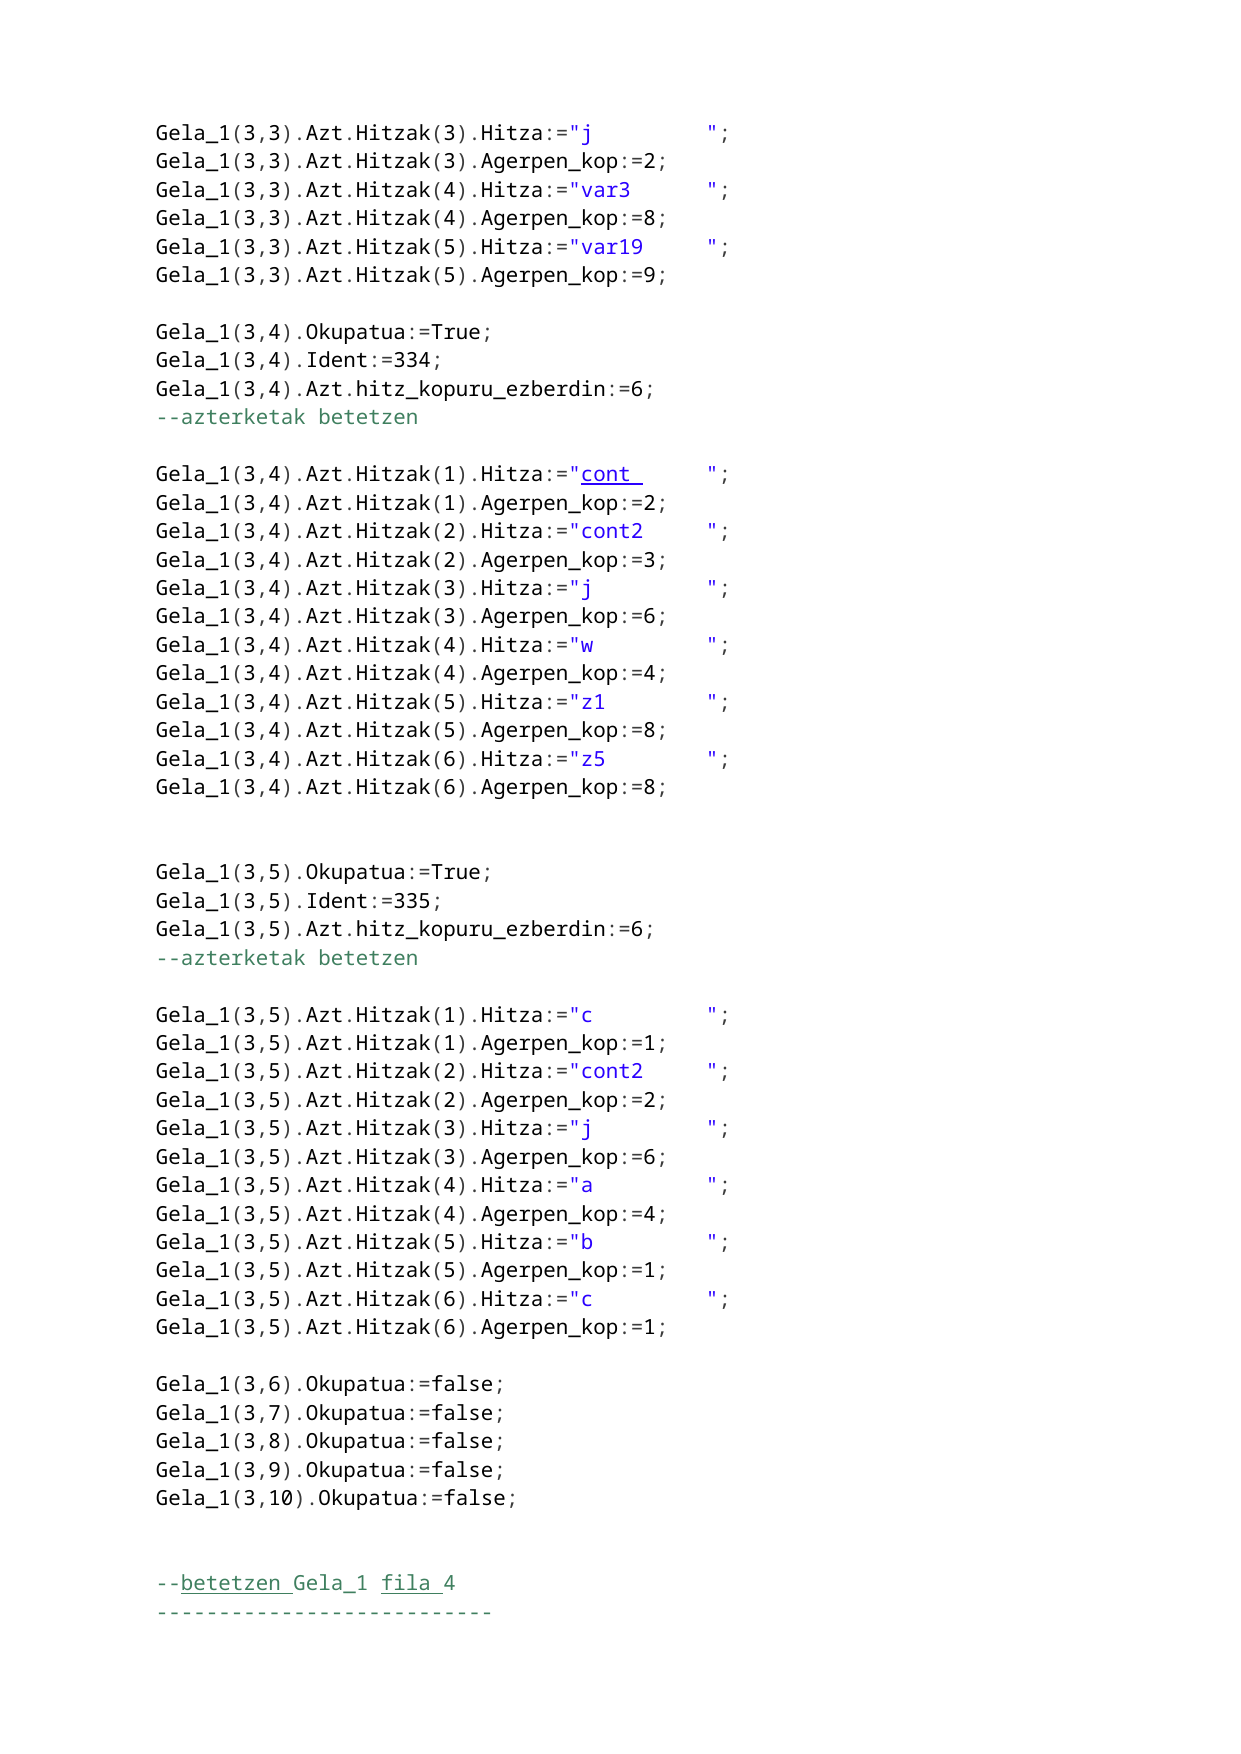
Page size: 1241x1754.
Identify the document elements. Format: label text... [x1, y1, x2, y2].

text Gela_1(3,5).Okupatua:=True; [118, 857, 1122, 886]
text Gela_1(3,3).Azt.Hitzak(3).Hitza:="j "; [118, 118, 1122, 147]
text Gela_1(3,4).Azt.Hitzak(4).Agerpen_kop:=4; [118, 658, 1122, 687]
text Gela_1(3,5).Azt.Hitzak(1).Hitza:="c "; [118, 1000, 1122, 1028]
text Gela_1(3,4).Azt.Hitzak(6).Agerpen_kop:=8; [118, 772, 1122, 801]
text --azterketak betetzen [118, 943, 1122, 971]
text Gela_1(3,5).Azt.Hitzak(6).Agerpen_kop:=1; [118, 1312, 1122, 1341]
text Gela_1(3,5).Azt.Hitzak(1).Agerpen_kop:=1; [118, 1028, 1122, 1057]
text Gela_1(3,9).Okupatua:=false; [118, 1455, 1122, 1483]
text Gela_1(3,3).Azt.Hitzak(4).Agerpen_kop:=8; [118, 203, 1122, 232]
text Gela_1(3,4).Azt.Hitzak(1).Hitza:="cont "; [118, 459, 1122, 488]
text Gela_1(3,4).Azt.Hitzak(5).Hitza:="z1 "; [118, 687, 1122, 715]
text Gela_1(3,4).Okupatua:=True; [118, 317, 1122, 346]
text Gela_1(3,4).Azt.Hitzak(3).Agerpen_kop:=6; [118, 602, 1122, 630]
text Gela_1(3,5).Azt.Hitzak(5).Hitza:="b "; [118, 1227, 1122, 1256]
text Gela_1(3,7).Okupatua:=false; [118, 1398, 1122, 1426]
text Gela_1(3,6).Okupatua:=false; [118, 1369, 1122, 1398]
text --------------------------- [118, 1597, 1122, 1625]
text Gela_1(3,4).Azt.Hitzak(3).Hitza:="j "; [118, 573, 1122, 602]
text Gela_1(3,5).Azt.Hitzak(6).Hitza:="c "; [118, 1284, 1122, 1312]
text Gela_1(3,5).Azt.Hitzak(4).Hitza:="a "; [118, 1170, 1122, 1199]
text Gela_1(3,4).Azt.Hitzak(1).Agerpen_kop:=2; [118, 488, 1122, 516]
text Gela_1(3,4).Ident:=334; [118, 346, 1122, 374]
text Gela_1(3,3).Azt.Hitzak(5).Agerpen_kop:=9; [118, 260, 1122, 289]
text Gela_1(3,3).Azt.Hitzak(3).Agerpen_kop:=2; [118, 147, 1122, 175]
text Gela_1(3,4).Azt.Hitzak(5).Agerpen_kop:=8; [118, 715, 1122, 744]
text Gela_1(3,4).Azt.Hitzak(4).Hitza:="w "; [118, 630, 1122, 658]
text --azterketak betetzen [118, 402, 1122, 431]
text Gela_1(3,5).Azt.Hitzak(5).Agerpen_kop:=1; [118, 1256, 1122, 1284]
text Gela_1(3,5).Azt.Hitzak(2).Hitza:="cont2 "; [118, 1057, 1122, 1085]
text Gela_1(3,4).Azt.Hitzak(6).Hitza:="z5 "; [118, 744, 1122, 772]
text Gela_1(3,5).Azt.hitz_kopuru_ezberdin:=6; [118, 914, 1122, 943]
text Gela_1(3,5).Azt.Hitzak(3).Agerpen_kop:=6; [118, 1142, 1122, 1170]
text Gela_1(3,3).Azt.Hitzak(5).Hitza:="var19 "; [118, 232, 1122, 260]
text Gela_1(3,5).Azt.Hitzak(4).Agerpen_kop:=4; [118, 1199, 1122, 1227]
text Gela_1(3,10).Okupatua:=false; [118, 1483, 1122, 1512]
text Gela_1(3,4).Azt.Hitzak(2).Hitza:="cont2 "; [118, 516, 1122, 545]
text --betetzen Gela_1 fila 4 [118, 1568, 1122, 1597]
text Gela_1(3,5).Azt.Hitzak(3).Hitza:="j "; [118, 1113, 1122, 1142]
text Gela_1(3,4).Azt.Hitzak(2).Agerpen_kop:=3; [118, 545, 1122, 573]
text Gela_1(3,4).Azt.hitz_kopuru_ezberdin:=6; [118, 374, 1122, 402]
text Gela_1(3,5).Azt.Hitzak(2).Agerpen_kop:=2; [118, 1085, 1122, 1113]
text Gela_1(3,5).Ident:=335; [118, 886, 1122, 914]
text Gela_1(3,3).Azt.Hitzak(4).Hitza:="var3 "; [118, 175, 1122, 203]
text Gela_1(3,8).Okupatua:=false; [118, 1426, 1122, 1455]
